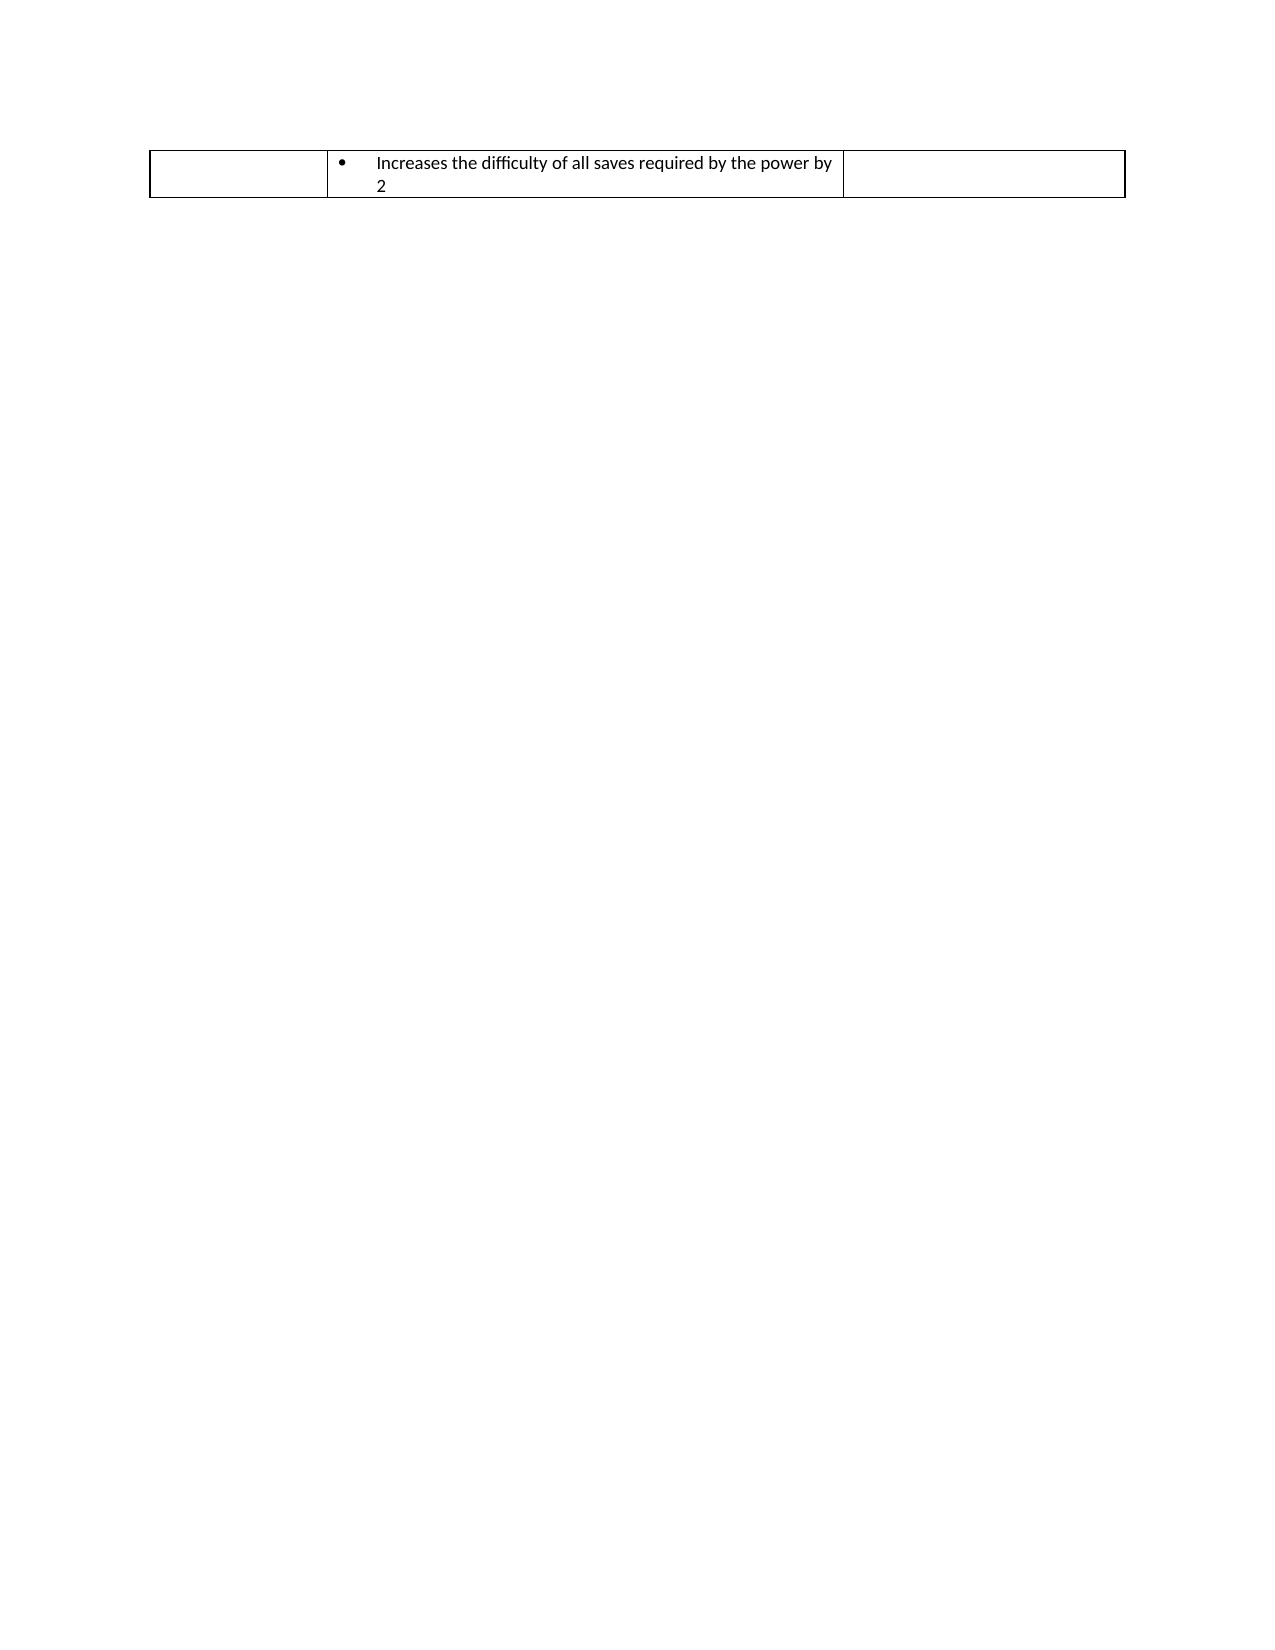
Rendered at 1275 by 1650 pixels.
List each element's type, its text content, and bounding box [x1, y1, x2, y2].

table_cell [844, 151, 1124, 197]
table_cell Any power that requires a saving throw from an opponent Increases the difficulty of all saves required by the power by 2 [328, 151, 843, 197]
table_cell [151, 151, 327, 197]
